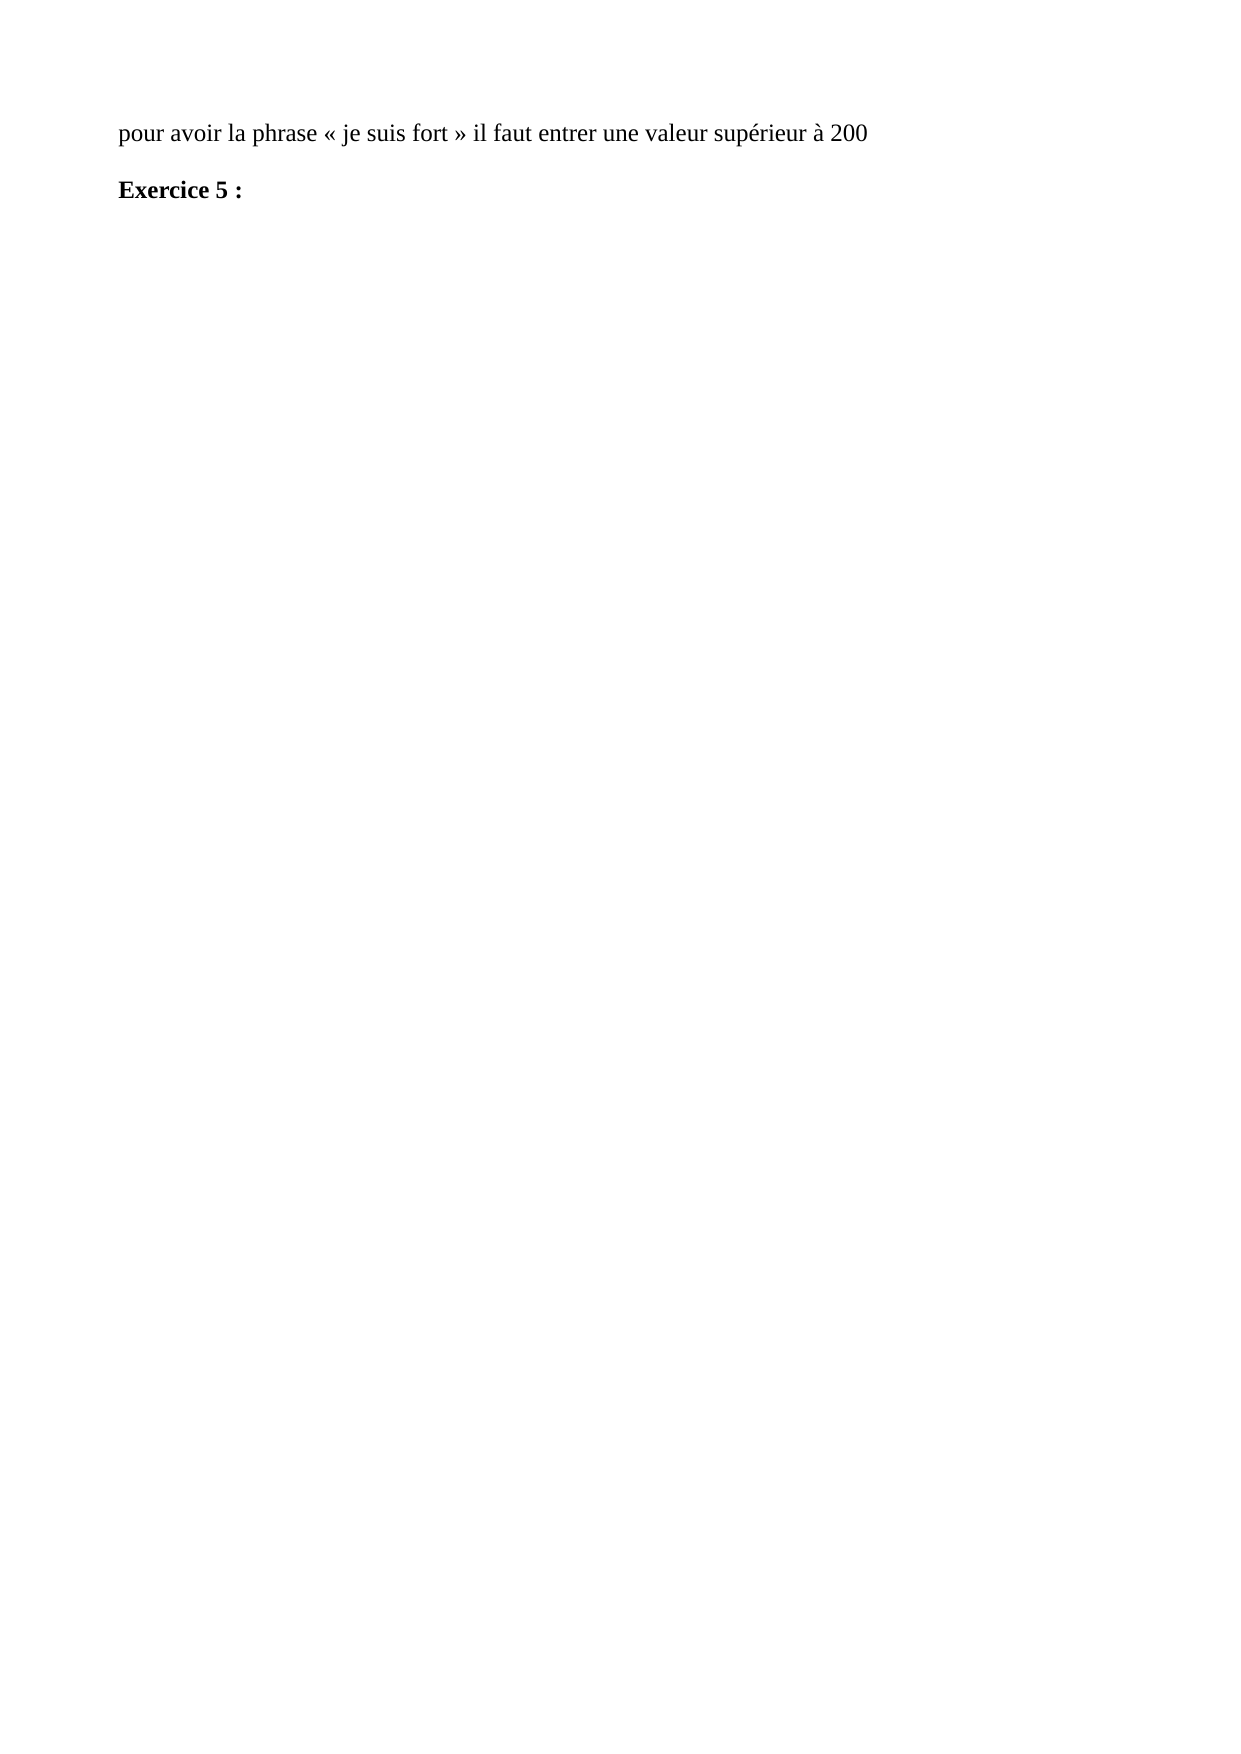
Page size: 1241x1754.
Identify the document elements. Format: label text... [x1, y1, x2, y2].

text Exercice 5 : [118, 176, 1122, 204]
text pour avoir la phrase « je suis fort » il faut entrer une valeur supérieur à 200 [118, 118, 1122, 147]
